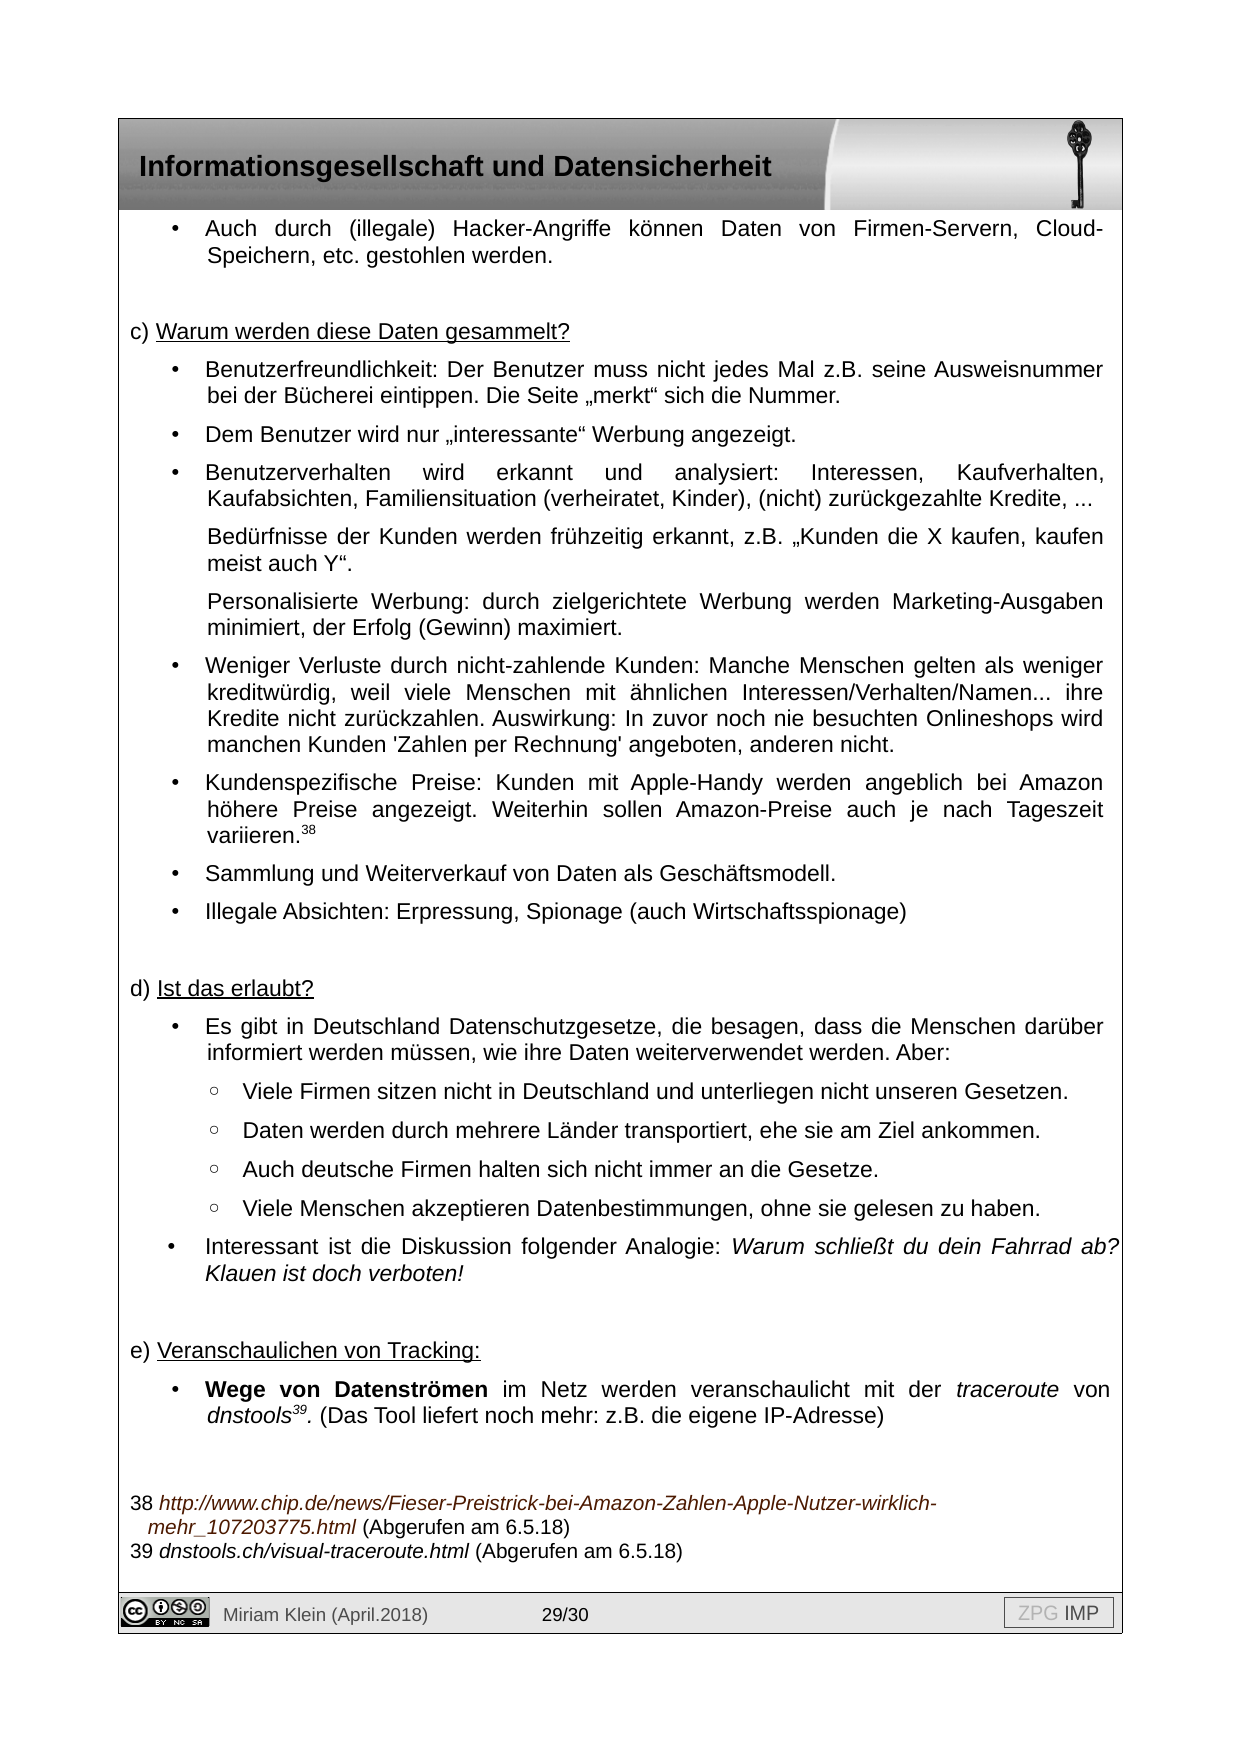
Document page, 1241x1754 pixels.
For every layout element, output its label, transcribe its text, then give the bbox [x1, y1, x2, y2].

list Dem Benutzer wird nur „interessante“ Werbung angezeigt. [171, 421, 1104, 447]
list Personalisierte Werbung: durch zielgerichtete Werbung werden Marketing-Ausgaben minimiert, der Erfolg (Gewinn) maximiert. [171, 588, 1104, 640]
list dnstools.ch/visual-traceroute.html (Abgerufen am 6.5.18) [130, 1538, 1122, 1562]
list Interessant ist die Diskussion folgender Analogie: Warum schließt du dein Fahrrad ab? Klauen ist doch verboten! [167, 1233, 1122, 1286]
list Viele Firmen sitzen nicht in Deutschland und unterliegen nicht unseren Gesetzen. [205, 1078, 1122, 1104]
text d) Ist das erlaubt? [130, 974, 1110, 1001]
list Benutzerfreundlichkeit: Der Benutzer muss nicht jedes Mal z.B. seine Ausweisnummer bei der Bücherei eintippen. Die Seite „merkt“ sich die Nummer. [171, 356, 1104, 409]
picture [119, 119, 1122, 210]
list Wege von Datenströmen im Netz werden veranschaulicht mit der traceroute von dnstools. (Das Tool liefert noch mehr: z.B. die eigene IP-Adresse) [171, 1376, 1110, 1428]
list Auch deutsche Firmen halten sich nicht immer an die Gesetze. [205, 1156, 1122, 1182]
text c) Warum werden diese Daten gesammelt? [130, 318, 1110, 344]
list Sammlung und Weiterverkauf von Daten als Geschäftsmodell. [171, 860, 1104, 887]
list Weniger Verluste durch nicht-zahlende Kunden: Manche Menschen gelten als weniger kreditwürdig, weil viele Menschen mit ähnlichen Interessen/Verhalten/Namen... ihre Kredite nicht zurückzahlen. Auswirkung: In zuvor noch nie besuchten Onlineshops wird manchen Kunden 'Zahlen per Rechnung' angeboten, anderen nicht. [171, 652, 1104, 758]
list http://www.chip.de/news/Fieser-Preistrick-bei-Amazon-Zahlen-Apple-Nutzer-wirklich-mehr_107203775.html (Abgerufen am 6.5.18) [130, 1491, 1122, 1538]
text e) Veranschaulichen von Tracking: [130, 1337, 1110, 1364]
list Illegale Absichten: Erpressung, Spionage (auch Wirtschaftsspionage) [171, 898, 1104, 925]
picture [120, 1597, 210, 1627]
list Benutzerverhalten wird erkannt und analysiert: Interessen, Kaufverhalten, Kaufabsichten, Familiensituation (verheiratet, Kinder), (nicht) zurückgezahlte Kredite, ... [171, 459, 1104, 511]
list Daten werden durch mehrere Länder transportiert, ehe sie am Ziel ankommen. [205, 1117, 1122, 1143]
list Auch durch (illegale) Hacker-Angriffe können Daten von Firmen-Servern, Cloud-Speichern, etc. gestohlen werden. [171, 215, 1104, 268]
list Viele Menschen akzeptieren Datenbestimmungen, ohne sie gelesen zu haben. [205, 1194, 1122, 1221]
list Kundenspezifische Preise: Kunden mit Apple-Handy werden angeblich bei Amazon höhere Preise angezeigt. Weiterhin sollen Amazon-Preise auch je nach Tageszeit variieren. [171, 769, 1104, 848]
list Es gibt in Deutschland Datenschutzgesetze, die besagen, dass die Menschen darüber informiert werden müssen, wie ihre Daten weiterverwendet werden. Aber: [171, 1013, 1104, 1065]
list Bedürfnisse der Kunden werden frühzeitig erkannt, z.B. „Kunden die X kaufen, kaufen meist auch Y“. [171, 523, 1104, 576]
